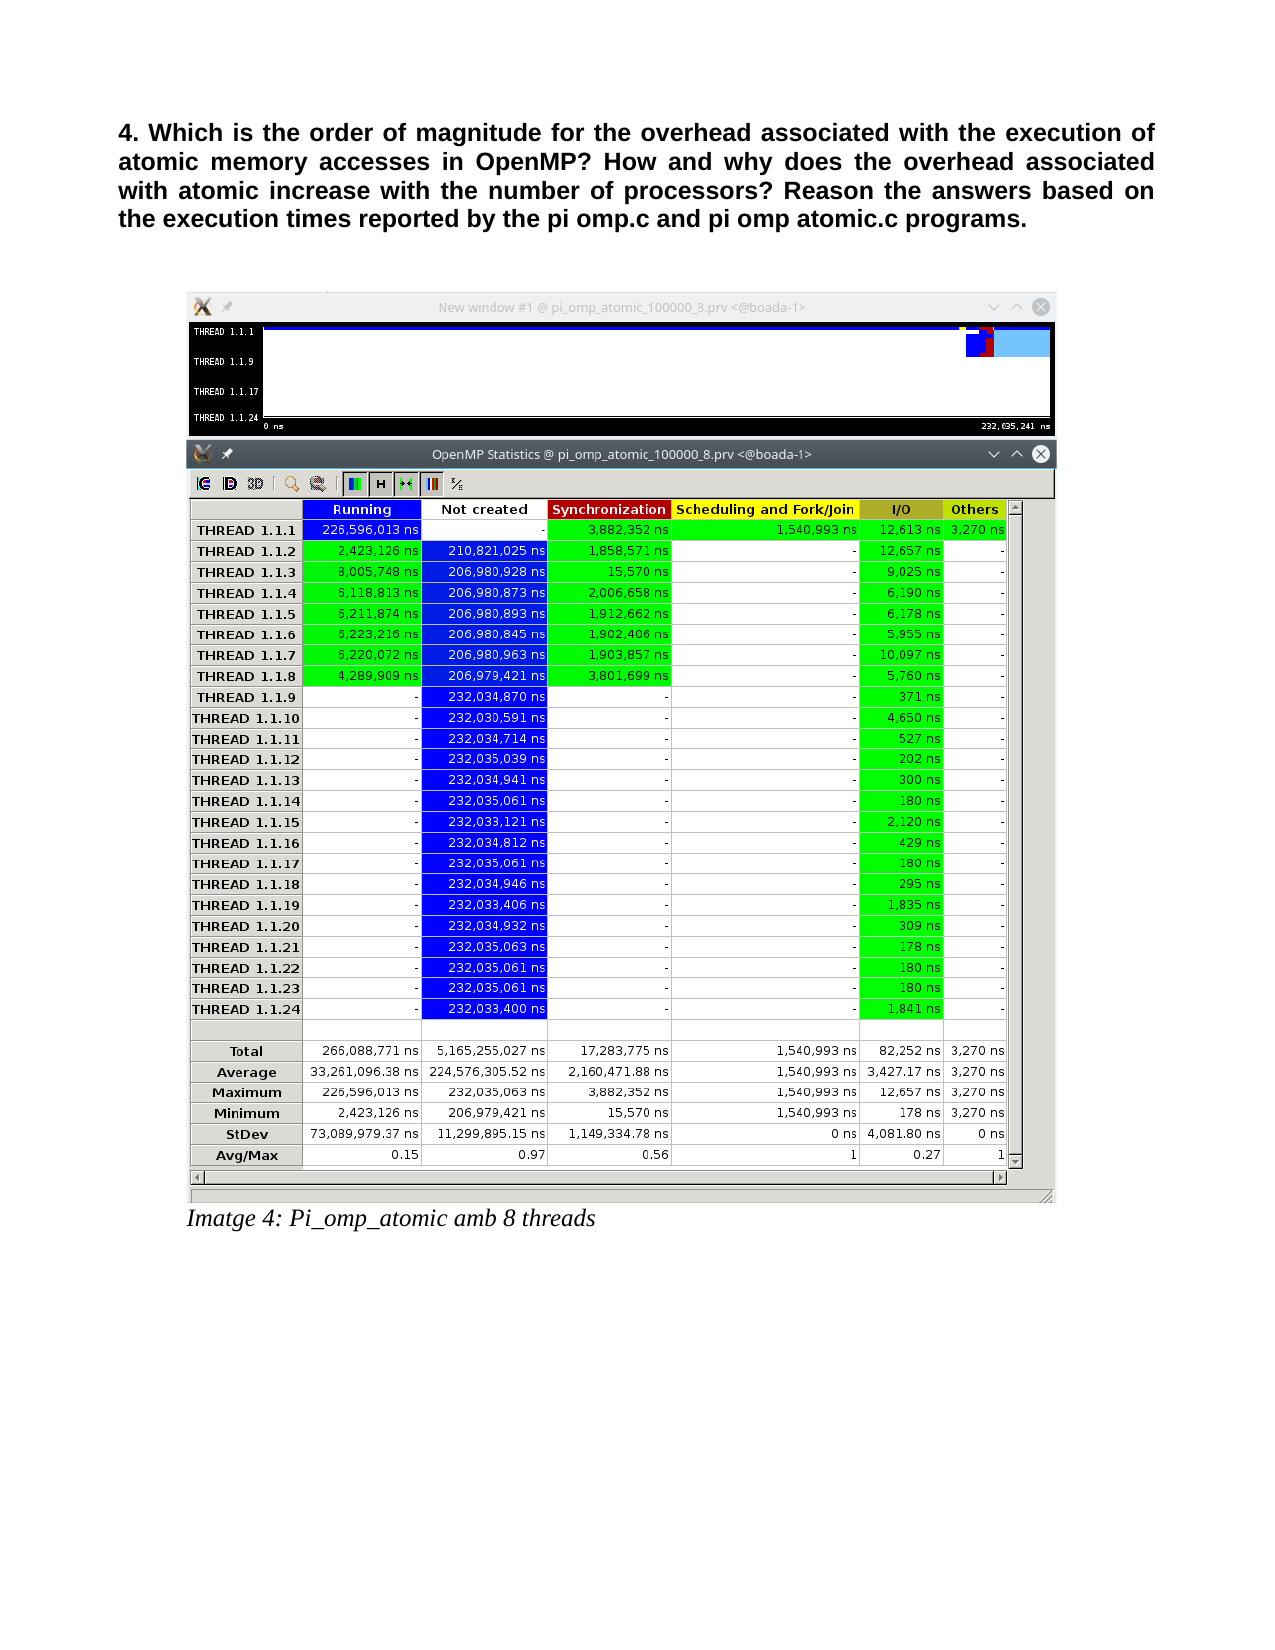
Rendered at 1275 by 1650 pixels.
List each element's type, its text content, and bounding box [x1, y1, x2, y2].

text Imatge 4: Pi_omp_atomic amb 8 threads [186, 1203, 1057, 1231]
text 4. Which is the order of magnitude for the overhead associated with the execution of atomic memory accesses in OpenMP? How and why does the overhead associated with atomic increase with the number of processors? Reason the answers based on the execution times reported by the pi omp.c and pi omp atomic.c programs. [118, 118, 1157, 233]
picture [186, 291, 1057, 1203]
